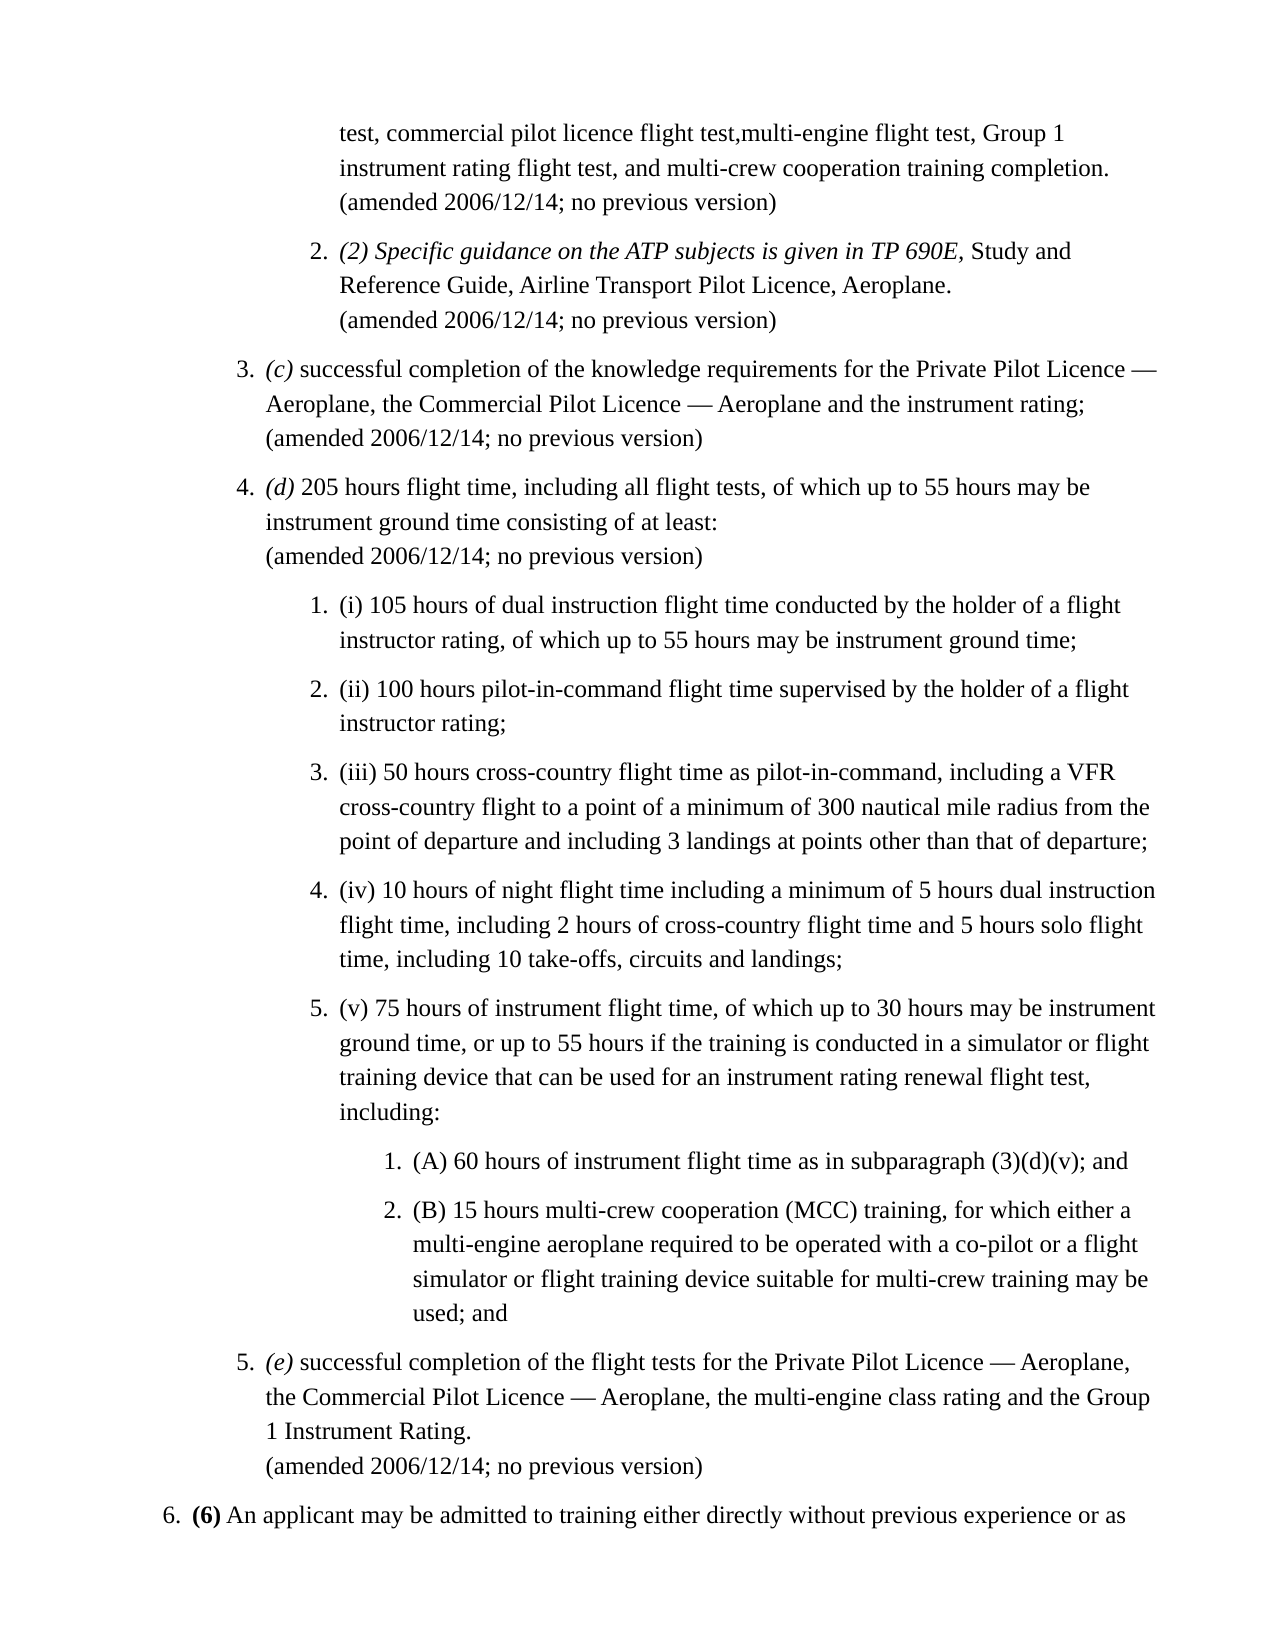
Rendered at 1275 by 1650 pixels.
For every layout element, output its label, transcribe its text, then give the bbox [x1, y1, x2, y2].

list (c) successful completion of the knowledge requirements for the Private Pilot Licence — Aeroplane, the Commercial Pilot Licence — Aeroplane and the instrument rating; (amended 2006/12/14; no previous version) [236, 354, 1157, 452]
list (iii) 50 hours cross-country flight time as pilot-in-command, including a VFR cross-country flight to a point of a minimum of 300 nautical mile radius from the point of departure and including 3 landings at points other than that of departure; [309, 757, 1157, 855]
list (A) 60 hours of instrument flight time as in subparagraph (3)(d)(v); and [383, 1146, 1157, 1174]
list (iv) 10 hours of night flight time including a minimum of 5 hours dual instruction flight time, including 2 hours of cross-country flight time and 5 hours solo flight time, including 10 take-offs, circuits and landings; [309, 875, 1157, 973]
list (d) 205 hours flight time, including all flight tests, of which up to 55 hours may be instrument ground time consisting of at least: (amended 2006/12/14; no previous version) [236, 472, 1157, 570]
list (B) 15 hours multi-crew cooperation (MCC) training, for which either a multi-engine aeroplane required to be operated with a co-pilot or a flight simulator or flight training device suitable for multi-crew training may be used; and [383, 1195, 1157, 1327]
list test, commercial pilot licence flight test,multi-engine flight test, Group 1 instrument rating flight test, and multi-crew cooperation training completion. (amended 2006/12/14; no previous version) [309, 118, 1157, 216]
list (2) Specific guidance on the ATP subjects is given in TP 690E, Study and Reference Guide, Airline Transport Pilot Licence, Aeroplane. (amended 2006/12/14; no previous version) [309, 236, 1157, 334]
list (e) successful completion of the flight tests for the Private Pilot Licence — Aeroplane, the Commercial Pilot Licence — Aeroplane, the multi-engine class rating and the Group 1 Instrument Rating. (amended 2006/12/14; no previous version) [236, 1347, 1157, 1479]
list (v) 75 hours of instrument flight time, of which up to 30 hours may be instrument ground time, or up to 55 hours if the training is conducted in a simulator or flight training device that can be used for an instrument rating renewal flight test, including: [309, 993, 1157, 1126]
list (ii) 100 hours pilot-in-command flight time supervised by the holder of a flight instructor rating; [309, 674, 1157, 737]
list (6) An applicant may be admitted to training either directly without previous experience or as [162, 1500, 1157, 1529]
list (i) 105 hours of dual instruction flight time conducted by the holder of a flight instructor rating, of which up to 55 hours may be instrument ground time; [309, 590, 1157, 653]
